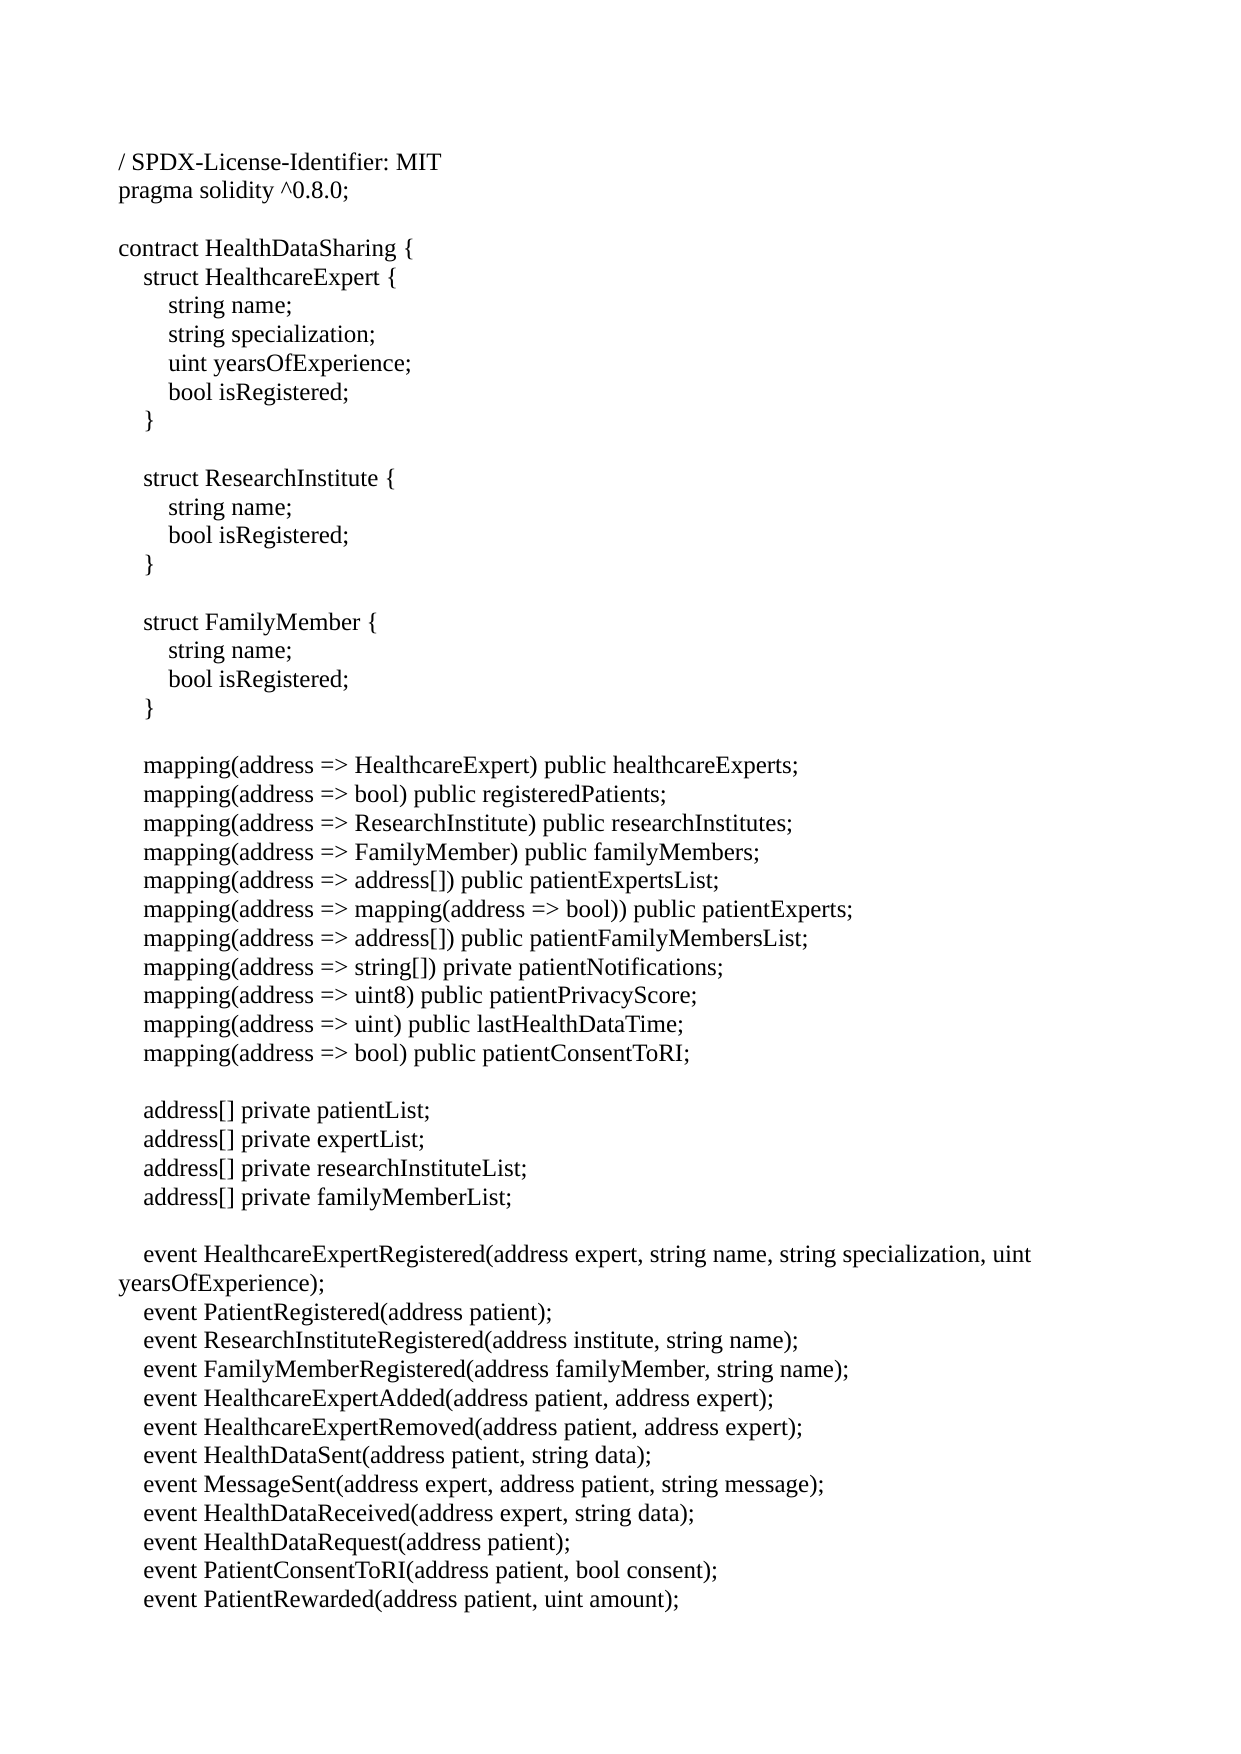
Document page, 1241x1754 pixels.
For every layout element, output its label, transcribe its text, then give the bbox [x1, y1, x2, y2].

text event ResearchInstituteRegistered(address institute, string name); [118, 1326, 1122, 1354]
text mapping(address => bool) public registeredPatients; [118, 779, 1122, 808]
text mapping(address => uint8) public patientPrivacyScore; [118, 981, 1122, 1009]
text mapping(address => uint) public lastHealthDataTime; [118, 1009, 1122, 1038]
text address[] private patientList; [118, 1096, 1122, 1124]
text event HealthcareExpertAdded(address patient, address expert); [118, 1383, 1122, 1412]
text } [118, 549, 1122, 578]
text uint yearsOfExperience; [118, 348, 1122, 377]
text event PatientRewarded(address patient, uint amount); [118, 1584, 1122, 1613]
text mapping(address => string[]) private patientNotifications; [118, 952, 1122, 981]
text address[] private researchInstituteList; [118, 1153, 1122, 1182]
text string name; [118, 636, 1122, 664]
text struct HealthcareExpert { [118, 262, 1122, 291]
text event HealthcareExpertRemoved(address patient, address expert); [118, 1412, 1122, 1441]
text string name; [118, 492, 1122, 521]
text event HealthDataReceived(address expert, string data); [118, 1498, 1122, 1527]
text mapping(address => address[]) public patientExpertsList; [118, 866, 1122, 894]
text event FamilyMemberRegistered(address familyMember, string name); [118, 1354, 1122, 1383]
text event PatientConsentToRI(address patient, bool consent); [118, 1556, 1122, 1584]
text event HealthcareExpertRegistered(address expert, string name, string specialization, uint yearsOfExperience); [118, 1239, 1122, 1297]
text string specialization; [118, 319, 1122, 348]
text event HealthDataSent(address patient, string data); [118, 1441, 1122, 1469]
text mapping(address => address[]) public patientFamilyMembersList; [118, 923, 1122, 952]
text bool isRegistered; [118, 664, 1122, 693]
text mapping(address => mapping(address => bool)) public patientExperts; [118, 894, 1122, 923]
text mapping(address => bool) public patientConsentToRI; [118, 1038, 1122, 1067]
text event PatientRegistered(address patient); [118, 1297, 1122, 1326]
text string name; [118, 291, 1122, 319]
text struct FamilyMember { [118, 607, 1122, 636]
text } [118, 406, 1122, 434]
text mapping(address => ResearchInstitute) public researchInstitutes; [118, 808, 1122, 837]
text event MessageSent(address expert, address patient, string message); [118, 1469, 1122, 1498]
text address[] private familyMemberList; [118, 1182, 1122, 1211]
text mapping(address => HealthcareExpert) public healthcareExperts; [118, 751, 1122, 779]
text address[] private expertList; [118, 1124, 1122, 1153]
text mapping(address => FamilyMember) public familyMembers; [118, 837, 1122, 866]
text bool isRegistered; [118, 377, 1122, 406]
text pragma solidity ^0.8.0; [118, 176, 1122, 204]
text event HealthDataRequest(address patient); [118, 1527, 1122, 1556]
text } [118, 693, 1122, 722]
text contract HealthDataSharing { [118, 233, 1122, 262]
text struct ResearchInstitute { [118, 463, 1122, 492]
text / SPDX-License-Identifier: MIT [118, 147, 1122, 176]
text bool isRegistered; [118, 521, 1122, 549]
